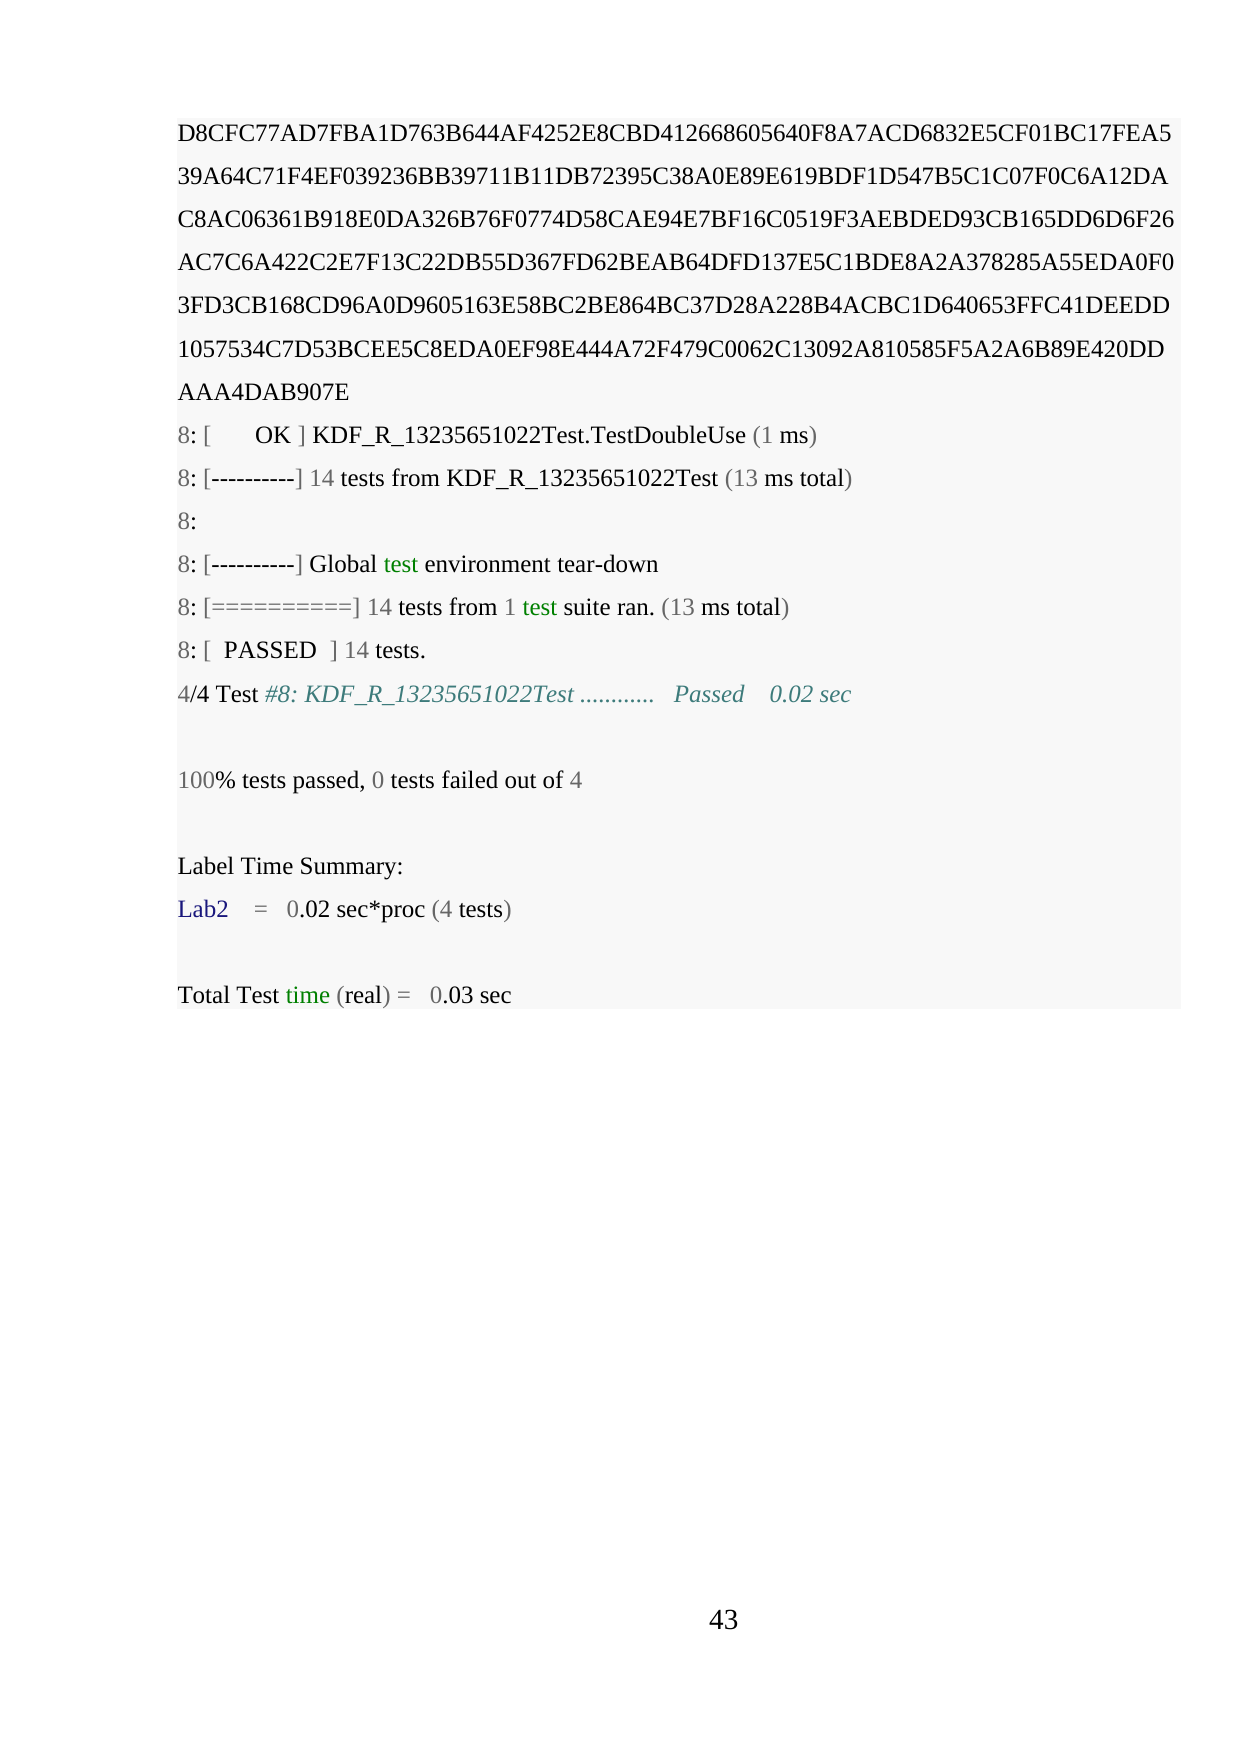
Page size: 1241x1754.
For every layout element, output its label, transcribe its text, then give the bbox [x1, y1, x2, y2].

text D8CFC77AD7FBA1D763B644AF4252E8CBD412668605640F8A7ACD6832E5CF01BC17FEA539A64C71F4EF039236BB39711B11DB72395C38A0E89E619BDF1D547B5C1C07F0C6A12DAC8AC06361B918E0DA326B76F0774D58CAE94E7BF16C0519F3AEBDED93CB165DD6D6F26AC7C6A422C2E7F13C22DB55D367FD62BEAB64DFD137E5C1BDE8A2A378285A55EDA0F03FD3CB168CD96A0D9605163E58BC2BE864BC37D28A228B4ACBC1D640653FFC41DEEDD1057534C7D53BCEE5C8EDA0EF98E444A72F479C0062C13092A810585F5A2A6B89E420DDAAA4DAB907E [177, 118, 1181, 406]
text Label Time Summary: [177, 851, 1181, 880]
text 8: [----------] 14 tests from KDF_R_13235651022Test (13 ms total) [177, 463, 1181, 492]
text 8: [==========] 14 tests from 1 test suite ran. (13 ms total) [177, 592, 1181, 621]
text 8: [ OK ] KDF_R_13235651022Test.TestDoubleUse (1 ms) [177, 420, 1181, 449]
text Total Test time (real) = 0.03 sec [177, 981, 1181, 1009]
text 4/4 Test #8: KDF_R_13235651022Test ............ Passed 0.02 sec [177, 679, 1181, 707]
text 8: [ PASSED ] 14 tests. [177, 636, 1181, 664]
text Lab2 = 0.02 sec*proc (4 tests) [177, 894, 1181, 923]
text 100% tests passed, 0 tests failed out of 4 [177, 765, 1181, 794]
text 8: [----------] Global test environment tear-down [177, 549, 1181, 578]
text 8: [177, 506, 1181, 535]
